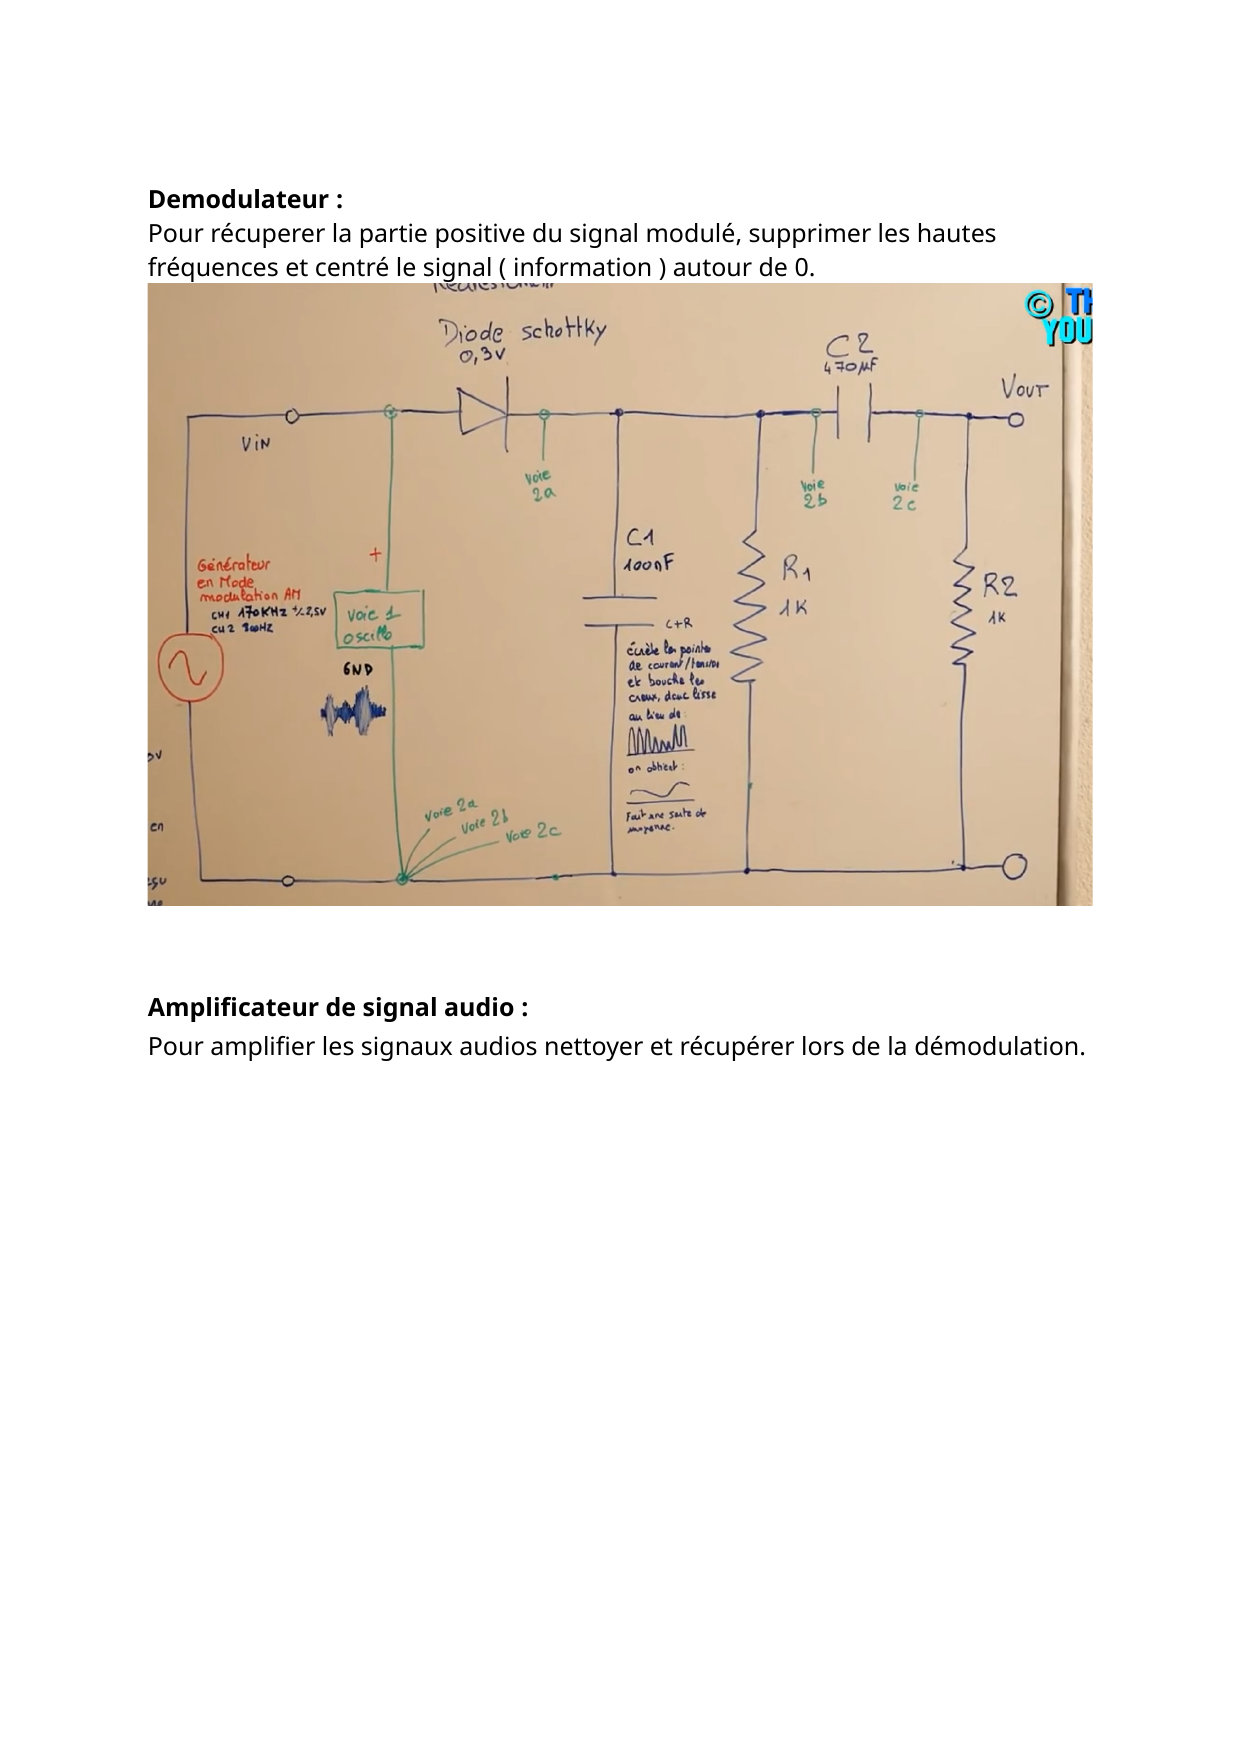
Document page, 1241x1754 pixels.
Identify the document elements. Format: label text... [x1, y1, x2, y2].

text Pour récuperer la partie positive du signal modulé, supprimer les hautes fréquences et centré le signal ( information ) autour de 0. [148, 216, 1093, 283]
text Amplificateur de signal audio : [148, 906, 1093, 1023]
text Demodulateur : [148, 148, 1093, 216]
text Pour amplifier les signaux audios nettoyer et récupérer lors de la démodulation. [148, 1028, 1093, 1062]
